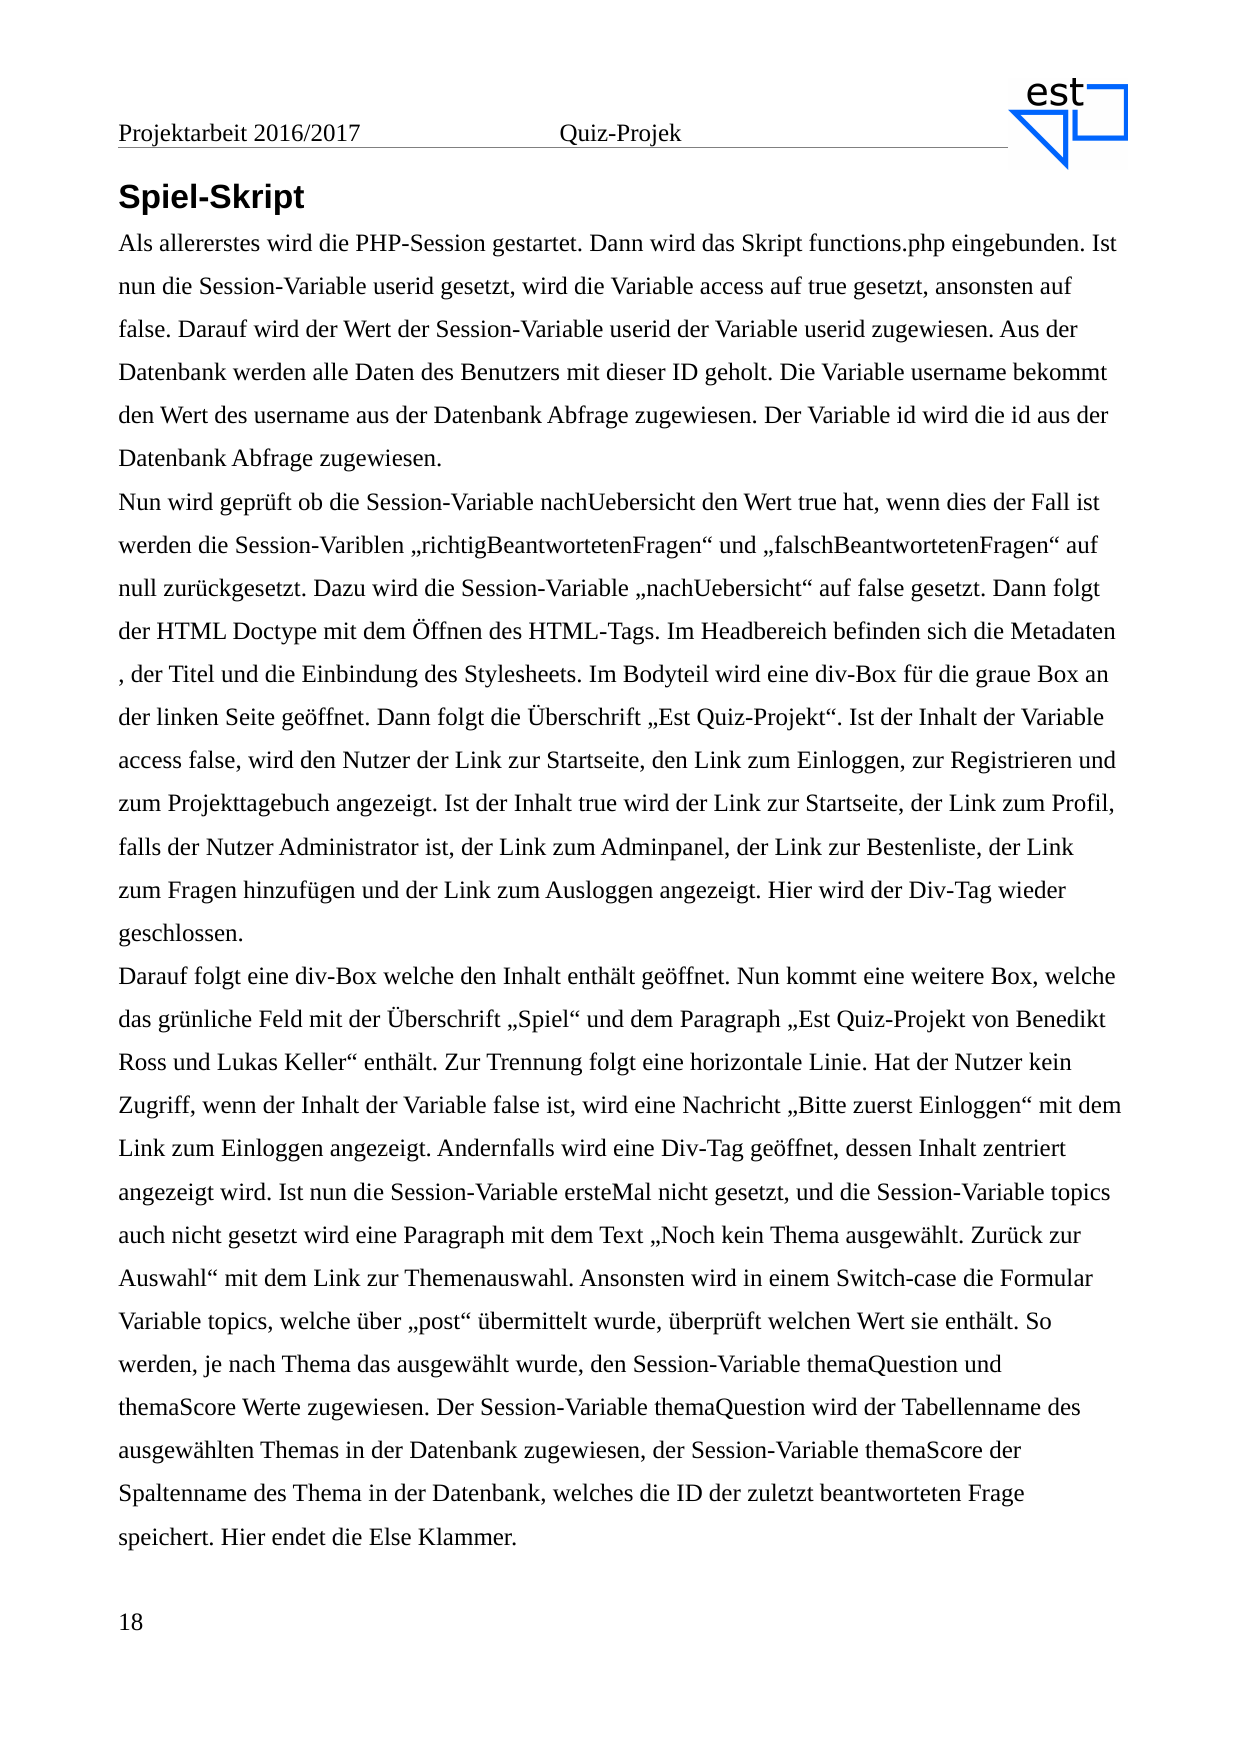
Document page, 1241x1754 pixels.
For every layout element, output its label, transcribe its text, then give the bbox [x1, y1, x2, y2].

text Als allererstes wird die PHP-Session gestartet. Dann wird das Skript functions.php eingebunden. Ist nun die Session-Variable userid gesetzt, wird die Variable access auf true gesetzt, ansonsten auf false. Darauf wird der Wert der Session-Variable userid der Variable userid zugewiesen. Aus der Datenbank werden alle Daten des Benutzers mit dieser ID geholt. Die Variable username bekommt den Wert des username aus der Datenbank Abfrage zugewiesen. Der Variable id wird die id aus der Datenbank Abfrage zugewiesen. [118, 228, 1122, 472]
text Nun wird geprüft ob die Session-Variable nachUebersicht den Wert true hat, wenn dies der Fall ist werden die Session-Variblen „richtigBeantwortetenFragen“ und „falschBeantwortetenFragen“ auf null zurückgesetzt. Dazu wird die Session-Variable „nachUebersicht“ auf false gesetzt. Dann folgt der HTML Doctype mit dem Öffnen des HTML-Tags. Im Headbereich befinden sich die Metadaten , der Titel und die Einbindung des Stylesheets. Im Bodyteil wird eine div-Box für die graue Box an der linken Seite geöffnet. Dann folgt die Überschrift „Est Quiz-Projekt“. Ist der Inhalt der Variable access false, wird den Nutzer der Link zur Startseite, den Link zum Einloggen, zur Registrieren und zum Projekttagebuch angezeigt. Ist der Inhalt true wird der Link zur Startseite, der Link zum Profil, falls der Nutzer Administrator ist, der Link zum Adminpanel, der Link zur Bestenliste, der Link zum Fragen hinzufügen und der Link zum Ausloggen angezeigt. Hier wird der Div-Tag wieder geschlossen. Darauf folgt eine div-Box welche den Inhalt enthält geöffnet. Nun kommt eine weitere Box, welche das grünliche Feld mit der Überschrift „Spiel“ und dem Paragraph „Est Quiz-Projekt von Benedikt Ross und Lukas Keller“ enthält. Zur Trennung folgt eine horizontale Linie. Hat der Nutzer kein Zugriff, wenn der Inhalt der Variable false ist, wird eine Nachricht „Bitte zuerst Einloggen“ mit dem Link zum Einloggen angezeigt. Andernfalls wird eine Div-Tag geöffnet, dessen Inhalt zentriert angezeigt wird. Ist nun die Session-Variable ersteMal nicht gesetzt, und die Session-Variable topics auch nicht gesetzt wird eine Paragraph mit dem Text „Noch kein Thema ausgewählt. Zurück zur Auswahl“ mit dem Link zur Themenauswahl. Ansonsten wird in einem Switch-case die Formular Variable topics, welche über „post“ übermittelt wurde, überprüft welchen Wert sie enthält. So werden, je nach Thema das ausgewählt wurde, den Session-Variable themaQuestion und themaScore Werte zugewiesen. Der Session-Variable themaQuestion wird der Tabellenname des ausgewählten Themas in der Datenbank zugewiesen, der Session-Variable themaScore der Spaltenname des Thema in der Datenbank, welches die ID der zuletzt beantworteten Frage speichert. Hier endet die Else Klammer. [118, 487, 1122, 1550]
picture [1008, 78, 1128, 170]
subtitle Spiel-Skript [118, 177, 1122, 215]
